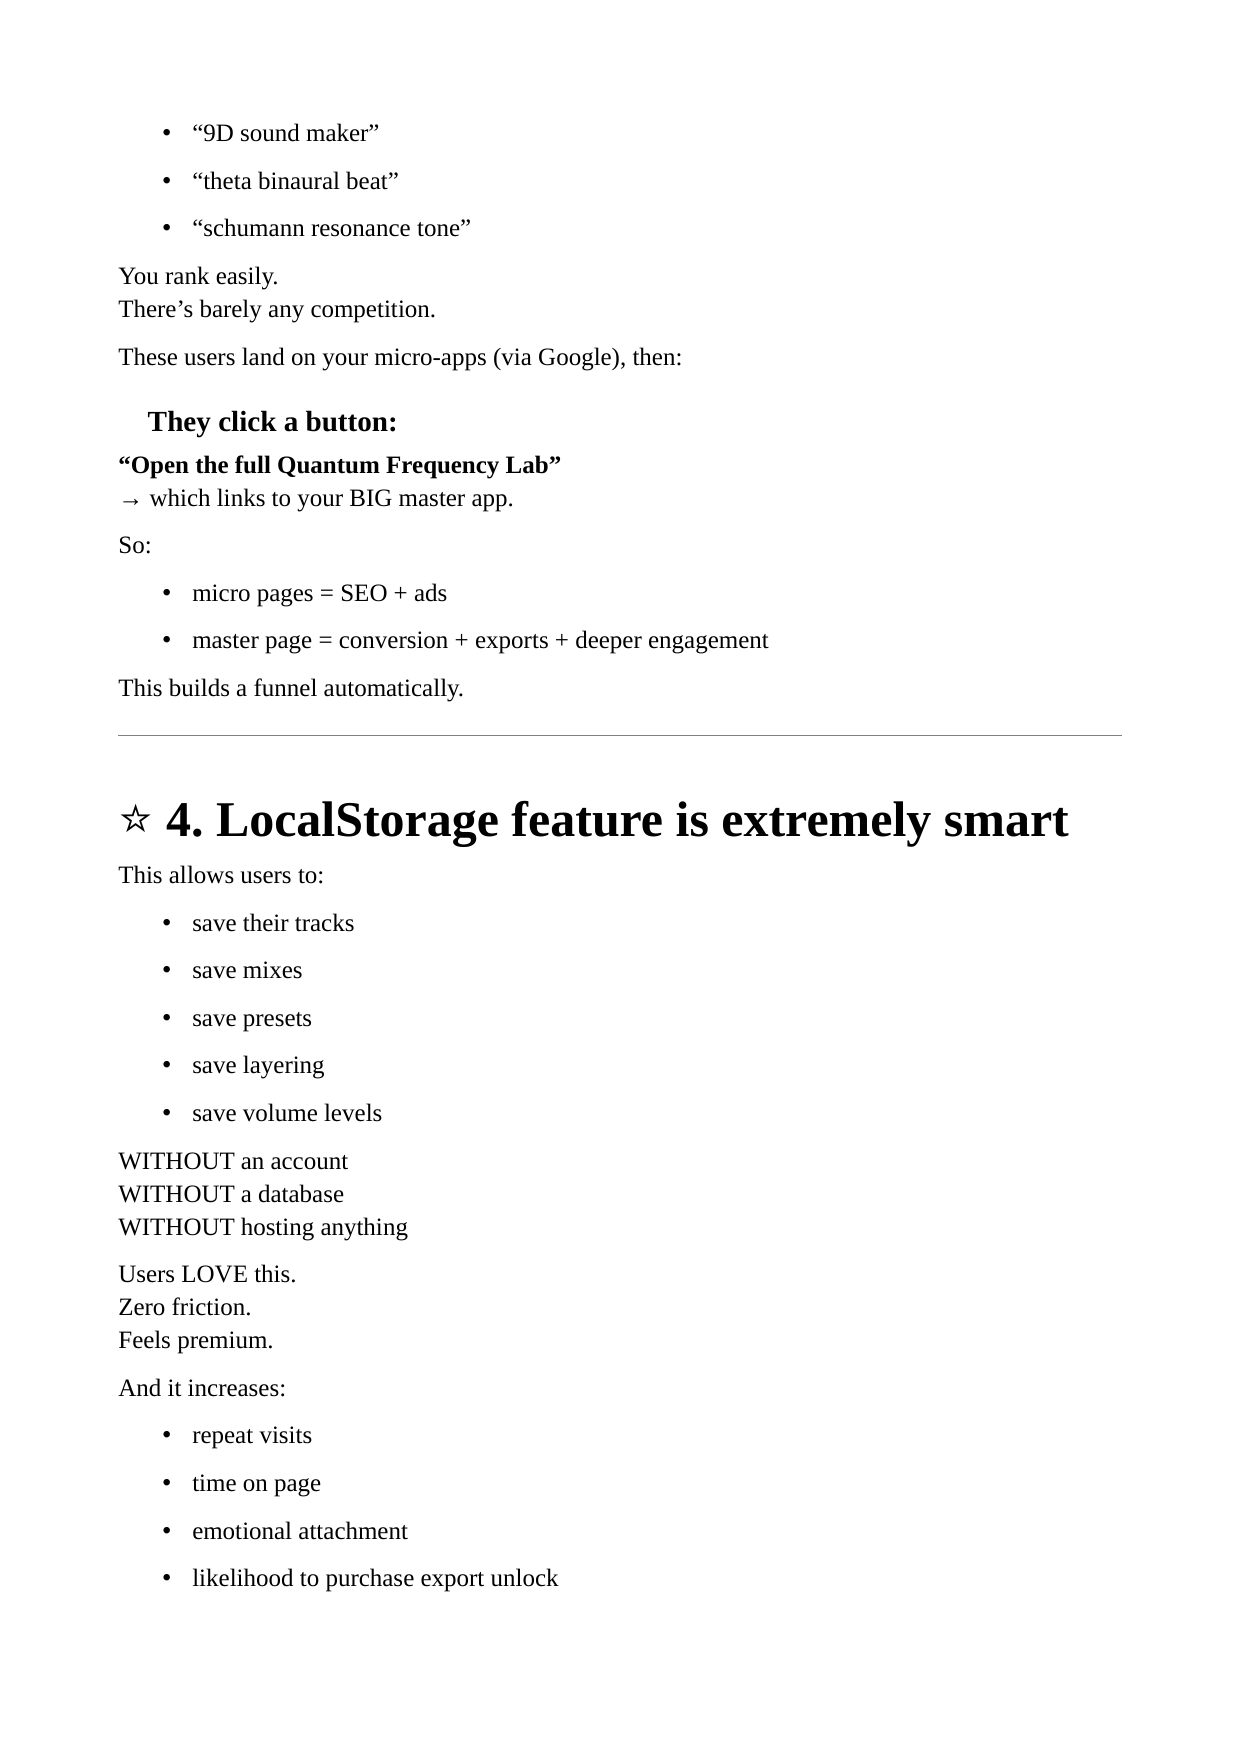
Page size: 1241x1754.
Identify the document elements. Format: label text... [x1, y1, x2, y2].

list master page = conversion + exports + deeper engagement [162, 626, 1122, 654]
list save presets [162, 1003, 1122, 1032]
text And it increases: [118, 1373, 1122, 1402]
list repeat visits [162, 1421, 1122, 1449]
list time on page [162, 1468, 1122, 1497]
text This allows users to: [118, 860, 1122, 889]
text These users land on your micro-apps (via Google), then: [118, 342, 1122, 370]
list likelihood to purchase export unlock [162, 1563, 1122, 1592]
list save layering [162, 1051, 1122, 1079]
subtitle 💡 They click a button: [118, 404, 1122, 437]
text So: [118, 530, 1122, 559]
text This builds a funnel automatically. [118, 673, 1122, 702]
list save volume levels [162, 1098, 1122, 1127]
list save mixes [162, 955, 1122, 984]
text “Open the full Quantum Frequency Lab” → which links to your BIG master app. [118, 450, 1122, 512]
list micro pages = SEO + ads [162, 578, 1122, 607]
list “9D sound maker” [162, 118, 1122, 147]
text You rank easily. There’s barely any competition. [118, 261, 1122, 323]
list “schumann resonance tone” [162, 213, 1122, 242]
list emotional attachment [162, 1516, 1122, 1544]
text WITHOUT an account WITHOUT a database WITHOUT hosting anything [118, 1146, 1122, 1241]
list “theta binaural beat” [162, 166, 1122, 194]
subtitle ⭐ 4. LocalStorage feature is extremely smart [118, 790, 1122, 848]
list save their tracks [162, 908, 1122, 936]
text Users LOVE this. Zero friction. Feels premium. [118, 1259, 1122, 1354]
